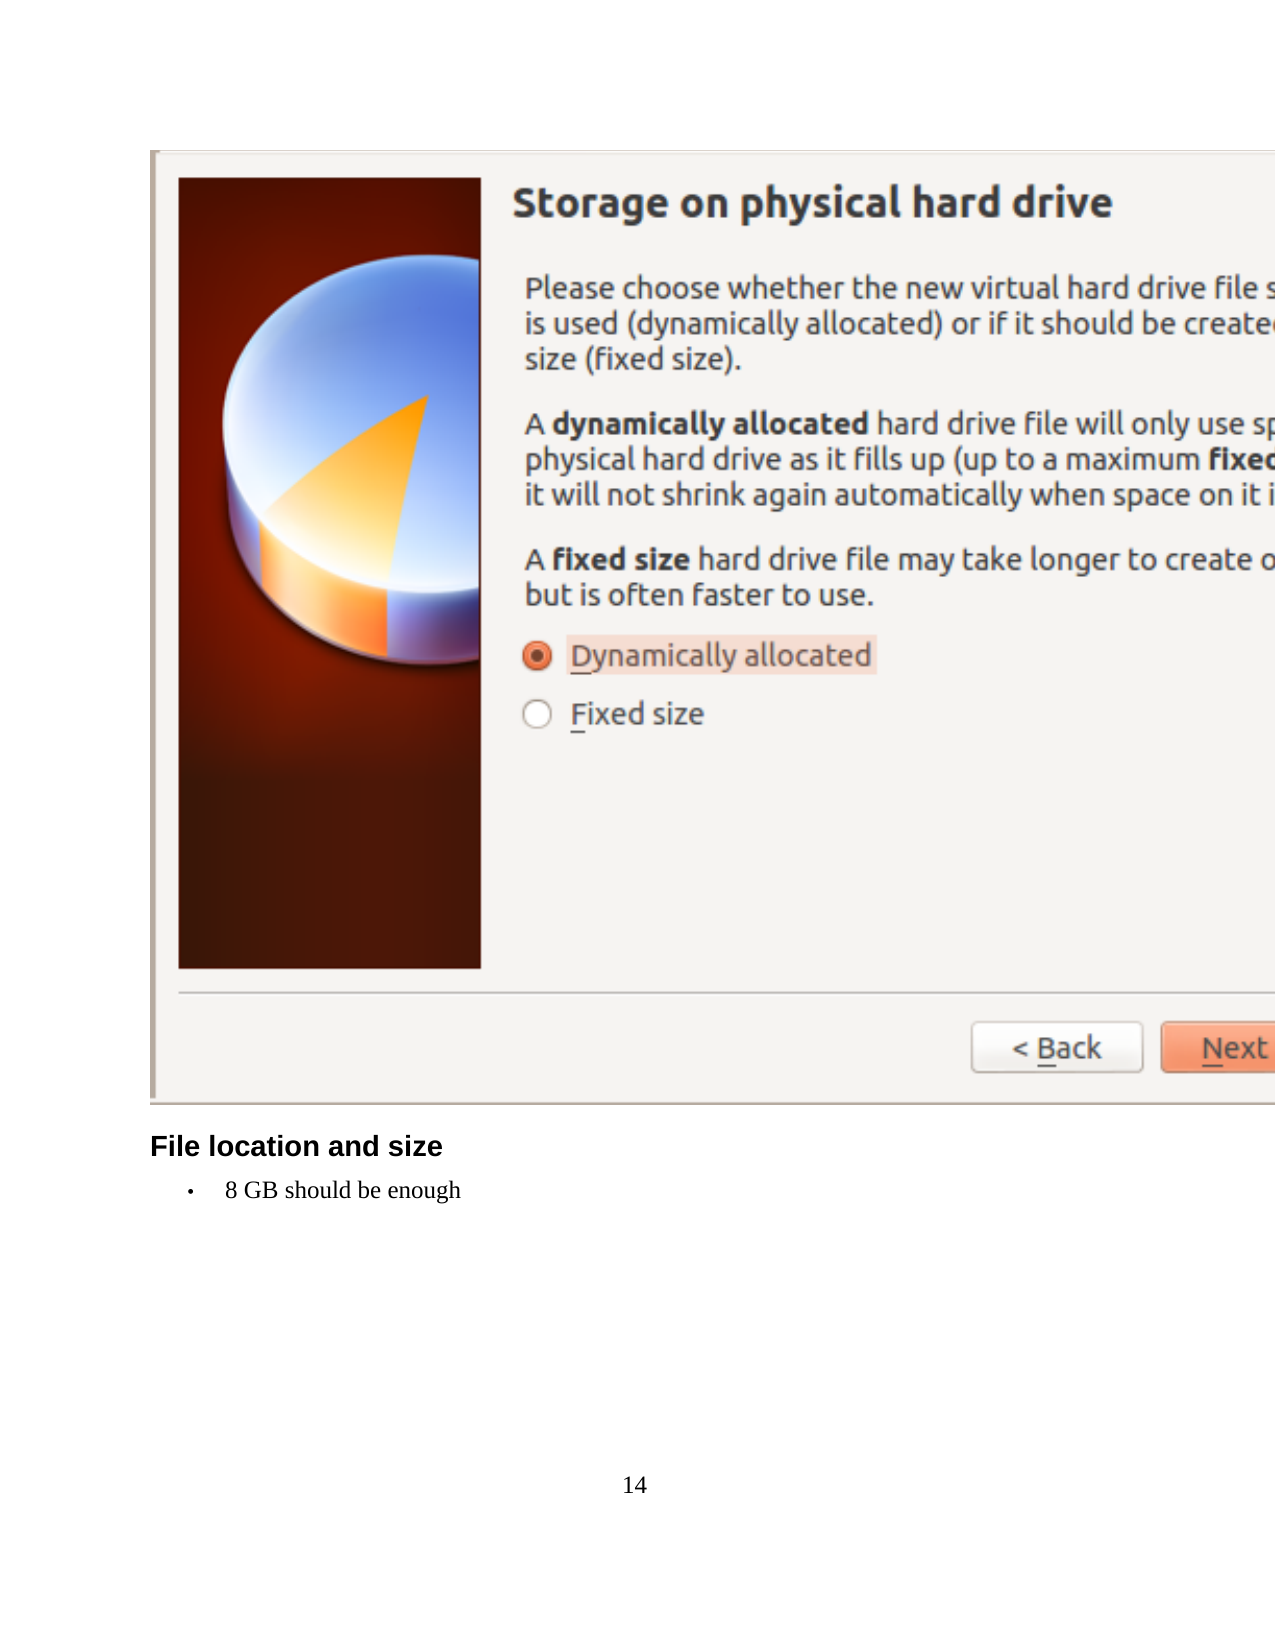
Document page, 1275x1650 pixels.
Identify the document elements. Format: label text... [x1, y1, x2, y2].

list 8 GB should be enough [187, 1175, 1125, 1204]
subtitle File location and size [150, 1129, 1125, 1163]
picture [150, 150, 1275, 1105]
